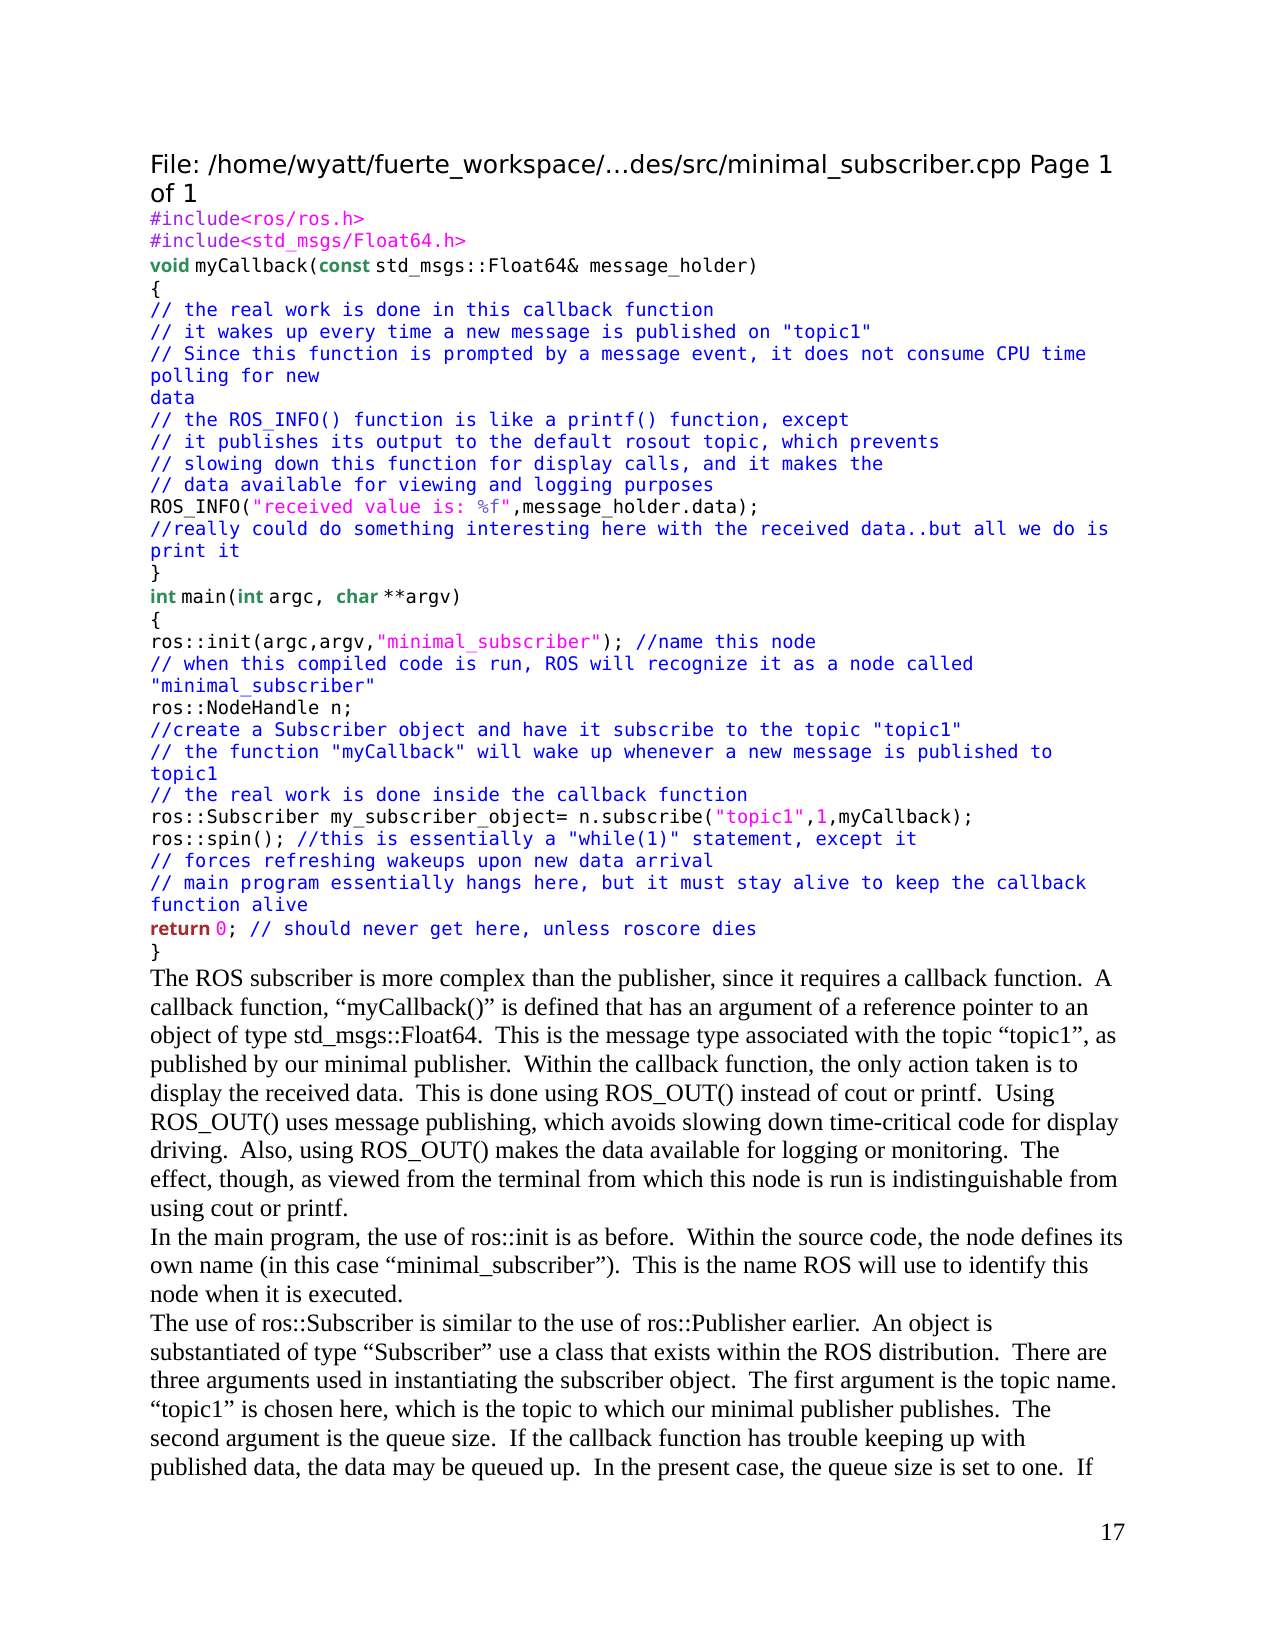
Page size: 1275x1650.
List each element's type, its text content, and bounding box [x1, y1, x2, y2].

text // the real work is done in this callback function [150, 299, 1125, 321]
text ros::Subscriber my_subscriber_object= n.subscribe("topic1",1,myCallback); [150, 806, 1125, 828]
text // the real work is done inside the callback function [150, 784, 1125, 806]
text void myCallback(const std_msgs::Float64& message_holder) [150, 252, 1125, 278]
text // the ROS_INFO() function is like a printf() function, except [150, 409, 1125, 431]
text // when this compiled code is run, ROS will recognize it as a node called "minimal_subscriber" [150, 653, 1125, 697]
text ros::init(argc,argv,"minimal_subscriber"); //name this node [150, 631, 1125, 653]
text int main(int argc, char **argv) [150, 584, 1125, 609]
text In the main program, the use of ros::init is as before. Within the source code, the node defines its own name (in this case “minimal_subscriber”). This is the name ROS will use to identify this node when it is executed. [150, 1222, 1125, 1308]
text //really could do something interesting here with the received data..but all we do is print it [150, 518, 1125, 562]
text ROS_INFO("received value is: %f",message_holder.data); [150, 496, 1125, 518]
text #include<std_msgs/Float64.h> [150, 230, 1125, 252]
text ros::spin(); //this is essentially a "while(1)" statement, except it [150, 828, 1125, 850]
text } [150, 562, 1125, 584]
text // it wakes up every time a new message is published on "topic1" [150, 321, 1125, 343]
text The use of ros::Subscriber is similar to the use of ros::Publisher earlier. An object is substantiated of type “Subscriber” use a class that exists within the ROS distribution. There are three arguments used in instantiating the subscriber object. The first argument is the topic name. “topic1” is chosen here, which is the topic to which our minimal publisher publishes. The second argument is the queue size. If the callback function has trouble keeping up with published data, the data may be queued up. In the present case, the queue size is set to one. If [150, 1308, 1125, 1481]
text { [150, 278, 1125, 299]
text { [150, 609, 1125, 631]
text ros::NodeHandle n; [150, 697, 1125, 719]
text // main program essentially hangs here, but it must stay alive to keep the callback function alive [150, 872, 1125, 916]
text data [150, 387, 1125, 409]
text File: /home/wyatt/fuerte_workspace/…des/src/minimal_subscriber.cpp Page 1 of 1 [150, 150, 1125, 208]
text } [150, 941, 1125, 963]
text return 0; // should never get here, unless roscore dies [150, 916, 1125, 941]
text // the function "myCallback" will wake up whenever a new message is published to topic1 [150, 741, 1125, 784]
text // Since this function is prompted by a message event, it does not consume CPU time polling for new [150, 343, 1125, 387]
text // it publishes its output to the default rosout topic, which prevents [150, 431, 1125, 453]
text #include<ros/ros.h> [150, 208, 1125, 230]
text The ROS subscriber is more complex than the publisher, since it requires a callback function. A callback function, “myCallback()” is defined that has an argument of a reference pointer to an object of type std_msgs::Float64. This is the message type associated with the topic “topic1”, as published by our minimal publisher. Within the callback function, the only action taken is to display the received data. This is done using ROS_OUT() instead of cout or printf. Using ROS_OUT() uses message publishing, which avoids slowing down time-critical code for display driving. Also, using ROS_OUT() makes the data available for logging or monitoring. The effect, though, as viewed from the terminal from which this node is run is indistinguishable from using cout or printf. [150, 963, 1125, 1222]
text //create a Subscriber object and have it subscribe to the topic "topic1" [150, 719, 1125, 741]
text // forces refreshing wakeups upon new data arrival [150, 850, 1125, 872]
text // data available for viewing and logging purposes [150, 474, 1125, 496]
text // slowing down this function for display calls, and it makes the [150, 453, 1125, 474]
